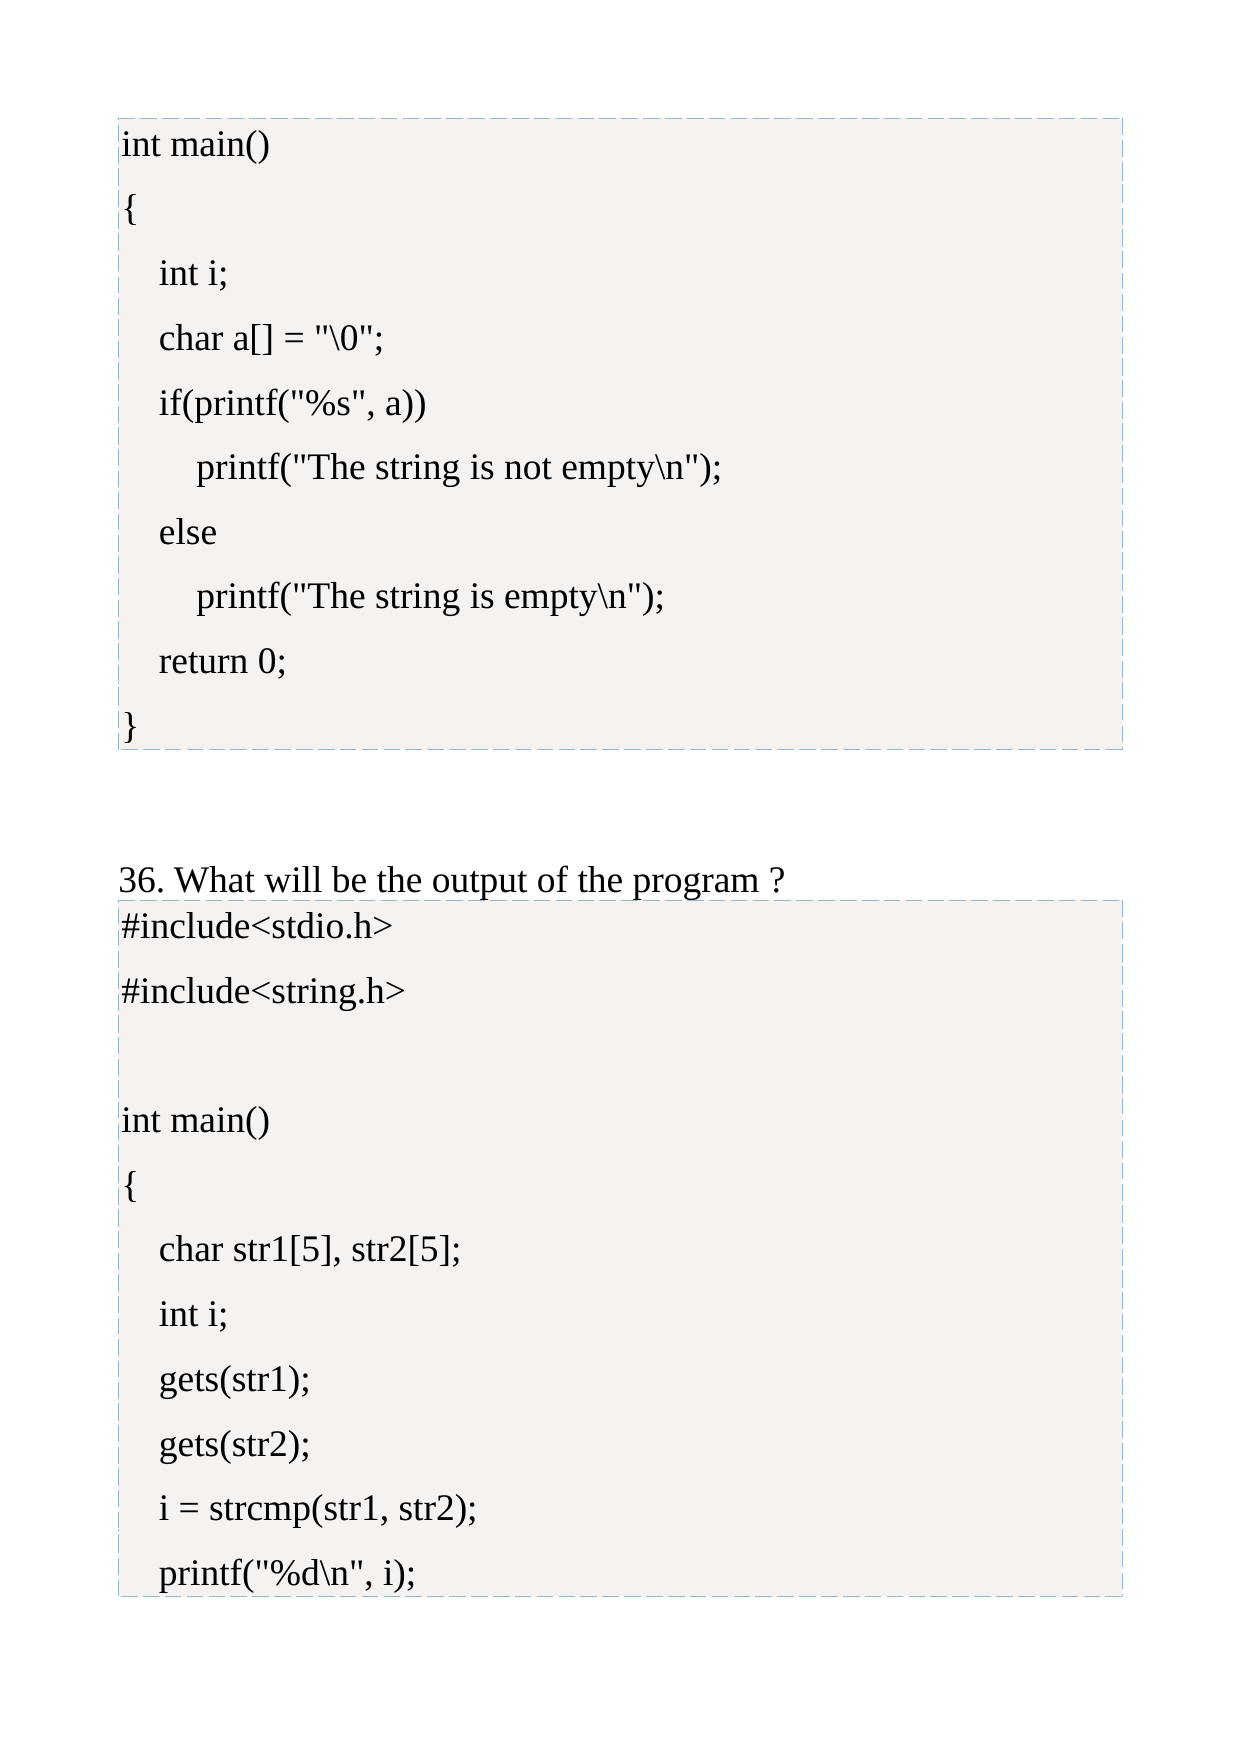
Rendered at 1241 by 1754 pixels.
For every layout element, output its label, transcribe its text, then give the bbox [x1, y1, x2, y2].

text int main() [118, 1094, 1122, 1141]
text gets(str1); [118, 1353, 1122, 1399]
text 36. What will be the output of the program ? [118, 857, 1122, 900]
text return 0; [118, 636, 1122, 682]
text int i; [118, 247, 1122, 294]
text gets(str2); [118, 1418, 1122, 1464]
text int i; [118, 1288, 1122, 1335]
text i = strcmp(str1, str2); [118, 1483, 1122, 1529]
text int main() [118, 118, 1122, 164]
text } [118, 700, 1122, 749]
text { [118, 1159, 1122, 1205]
text #include<stdio.h> [118, 900, 1122, 947]
text if(printf("%s", a)) [118, 377, 1122, 423]
text #include<string.h> [118, 965, 1122, 1011]
text char str1[5], str2[5]; [118, 1224, 1122, 1270]
text printf("%d\n", i); [118, 1547, 1122, 1596]
text char a[] = "\0"; [118, 312, 1122, 358]
text else [118, 506, 1122, 552]
text { [118, 183, 1122, 229]
text printf("The string is not empty\n"); [118, 442, 1122, 488]
text printf("The string is empty\n"); [118, 571, 1122, 617]
